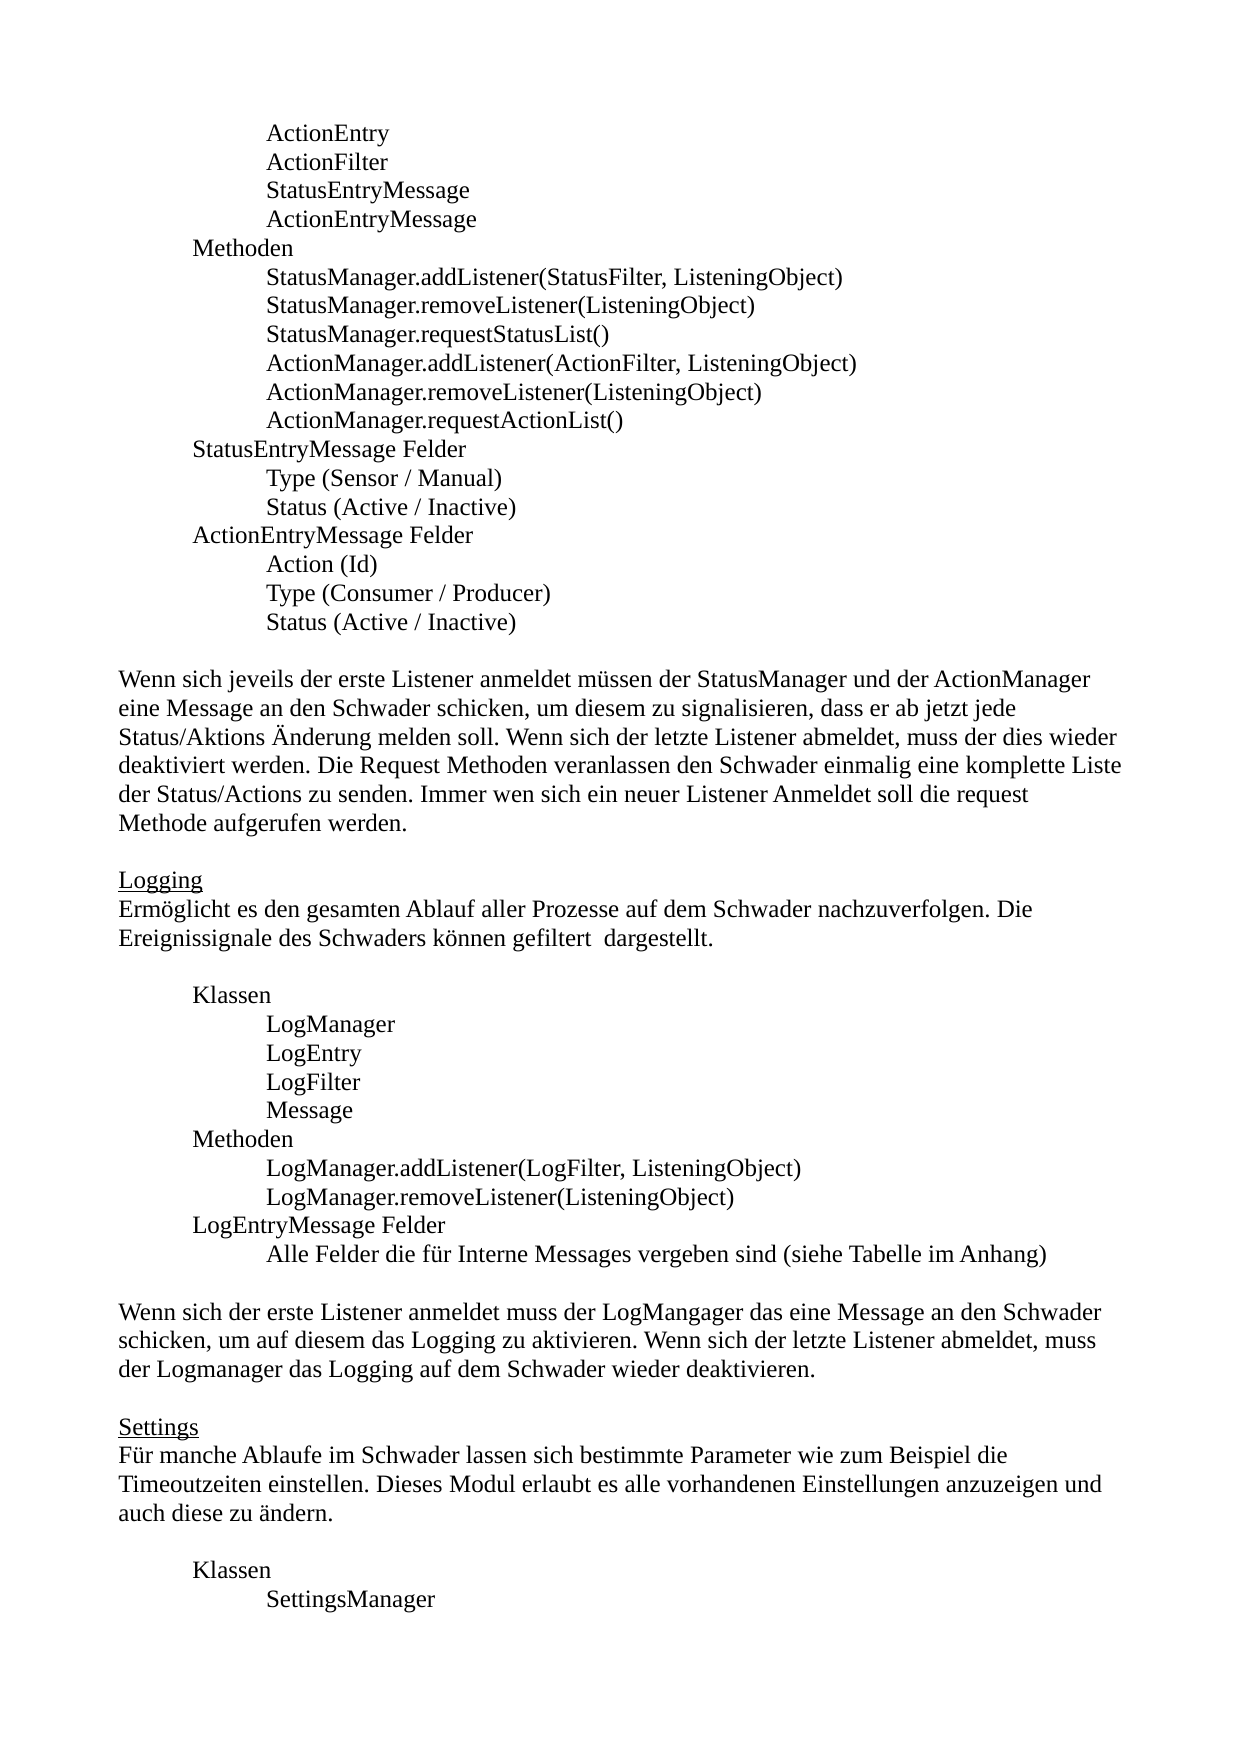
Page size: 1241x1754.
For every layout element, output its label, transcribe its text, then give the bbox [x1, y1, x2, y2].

text ActionManager.requestActionList() [118, 406, 1122, 434]
text Methoden [118, 233, 1122, 262]
text Klassen [118, 981, 1122, 1009]
text SettingsManager [118, 1584, 1122, 1613]
text LogManager [118, 1009, 1122, 1038]
text LogEntry [118, 1038, 1122, 1067]
text Methoden [118, 1124, 1122, 1153]
text Wenn sich der erste Listener anmeldet muss der LogMangager das eine Message an den Schwader schicken, um auf diesem das Logging zu aktivieren. Wenn sich der letzte Listener abmeldet, muss der Logmanager das Logging auf dem Schwader wieder deaktivieren. [118, 1297, 1122, 1383]
text Type (Consumer / Producer) [118, 578, 1122, 607]
text StatusManager.addListener(StatusFilter, ListeningObject) [118, 262, 1122, 291]
text StatusManager.requestStatusList() [118, 319, 1122, 348]
text Klassen [118, 1556, 1122, 1584]
text StatusManager.removeListener(ListeningObject) [118, 291, 1122, 319]
text ActionManager.addListener(ActionFilter, ListeningObject) [118, 348, 1122, 377]
text Settings [118, 1412, 1122, 1441]
text Logging [118, 866, 1122, 894]
text Status (Active / Inactive) [118, 492, 1122, 521]
text LogManager.addListener(LogFilter, ListeningObject) [118, 1153, 1122, 1182]
text Action (Id) [118, 549, 1122, 578]
text ActionFilter [118, 147, 1122, 176]
text Für manche Ablaufe im Schwader lassen sich bestimmte Parameter wie zum Beispiel die Timeoutzeiten einstellen. Dieses Modul erlaubt es alle vorhandenen Einstellungen anzuzeigen und auch diese zu ändern. [118, 1441, 1122, 1527]
text Wenn sich jeveils der erste Listener anmeldet müssen der StatusManager und der ActionManager eine Message an den Schwader schicken, um diesem zu signalisieren, dass er ab jetzt jede Status/Aktions Änderung melden soll. Wenn sich der letzte Listener abmeldet, muss der dies wieder deaktiviert werden. Die Request Methoden veranlassen den Schwader einmalig eine komplette Liste der Status/Actions zu senden. Immer wen sich ein neuer Listener Anmeldet soll die request Methode aufgerufen werden. [118, 664, 1122, 837]
text ActionEntryMessage Felder [118, 521, 1122, 549]
text Ermöglicht es den gesamten Ablauf aller Prozesse auf dem Schwader nachzuverfolgen. Die Ereignissignale des Schwaders können gefiltert dargestellt. [118, 894, 1122, 952]
text LogFilter [118, 1067, 1122, 1096]
text Alle Felder die für Interne Messages vergeben sind (siehe Tabelle im Anhang) [118, 1239, 1122, 1268]
text ActionEntryMessage [118, 204, 1122, 233]
text StatusEntryMessage Felder [118, 434, 1122, 463]
text Status (Active / Inactive) [118, 607, 1122, 636]
text ActionEntry [118, 118, 1122, 147]
text Type (Sensor / Manual) [118, 463, 1122, 492]
text LogEntryMessage Felder [118, 1211, 1122, 1239]
text LogManager.removeListener(ListeningObject) [118, 1182, 1122, 1211]
text StatusEntryMessage [118, 176, 1122, 204]
text Message [118, 1096, 1122, 1124]
text ActionManager.removeListener(ListeningObject) [118, 377, 1122, 406]
